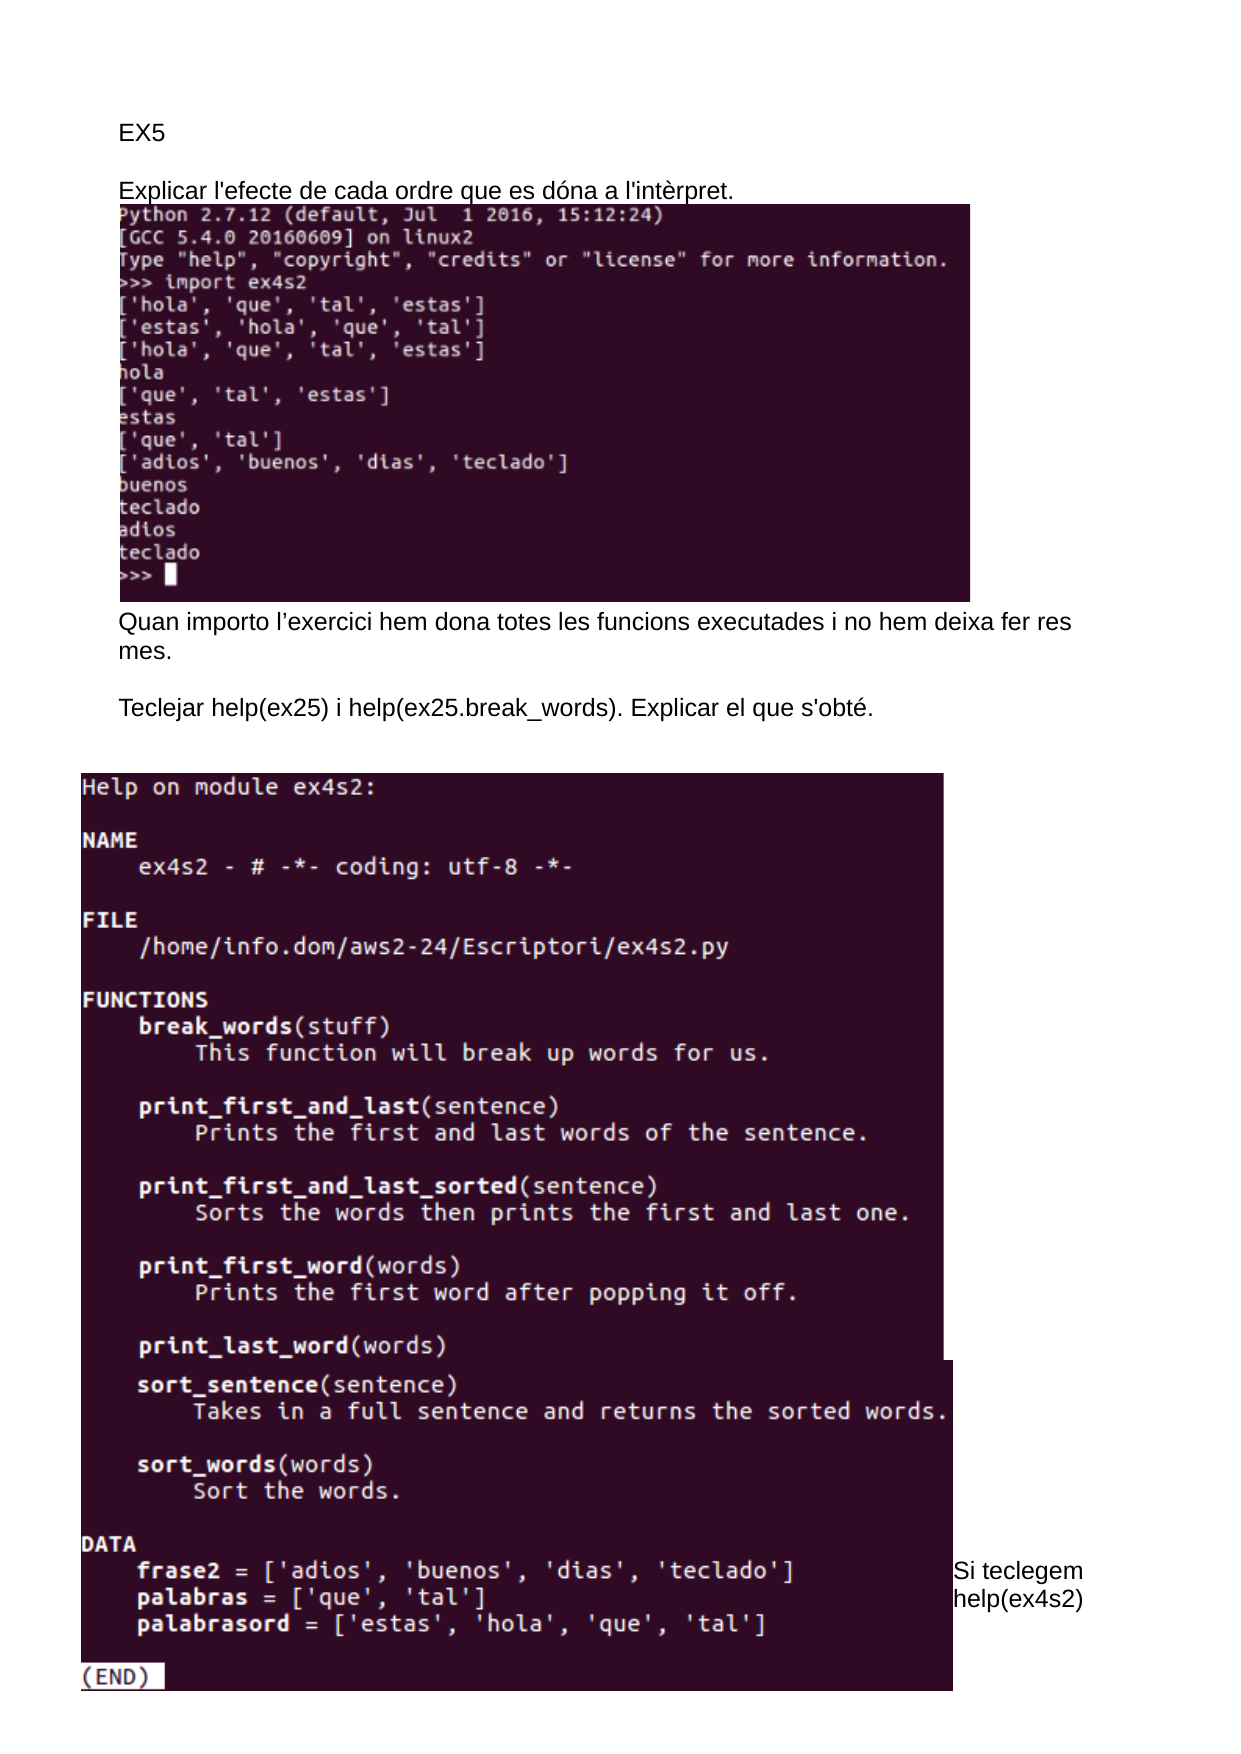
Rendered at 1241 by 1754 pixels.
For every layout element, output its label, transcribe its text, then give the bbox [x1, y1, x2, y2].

text Explicar l'efecte de cada ordre que es dóna a l'intèrpret. [118, 176, 1122, 204]
text EX5 [118, 118, 1122, 147]
text Quan importo l’exercici hem dona totes les funcions executades i no hem deixa fer res mes. [118, 607, 1122, 664]
text Si teclegem help(ex4s2) [953, 1556, 1122, 1613]
text Teclejar help(ex25) i help(ex25.break_words). Explicar el que s'obté. [118, 693, 1122, 722]
picture [120, 204, 970, 602]
picture [81, 773, 953, 1691]
